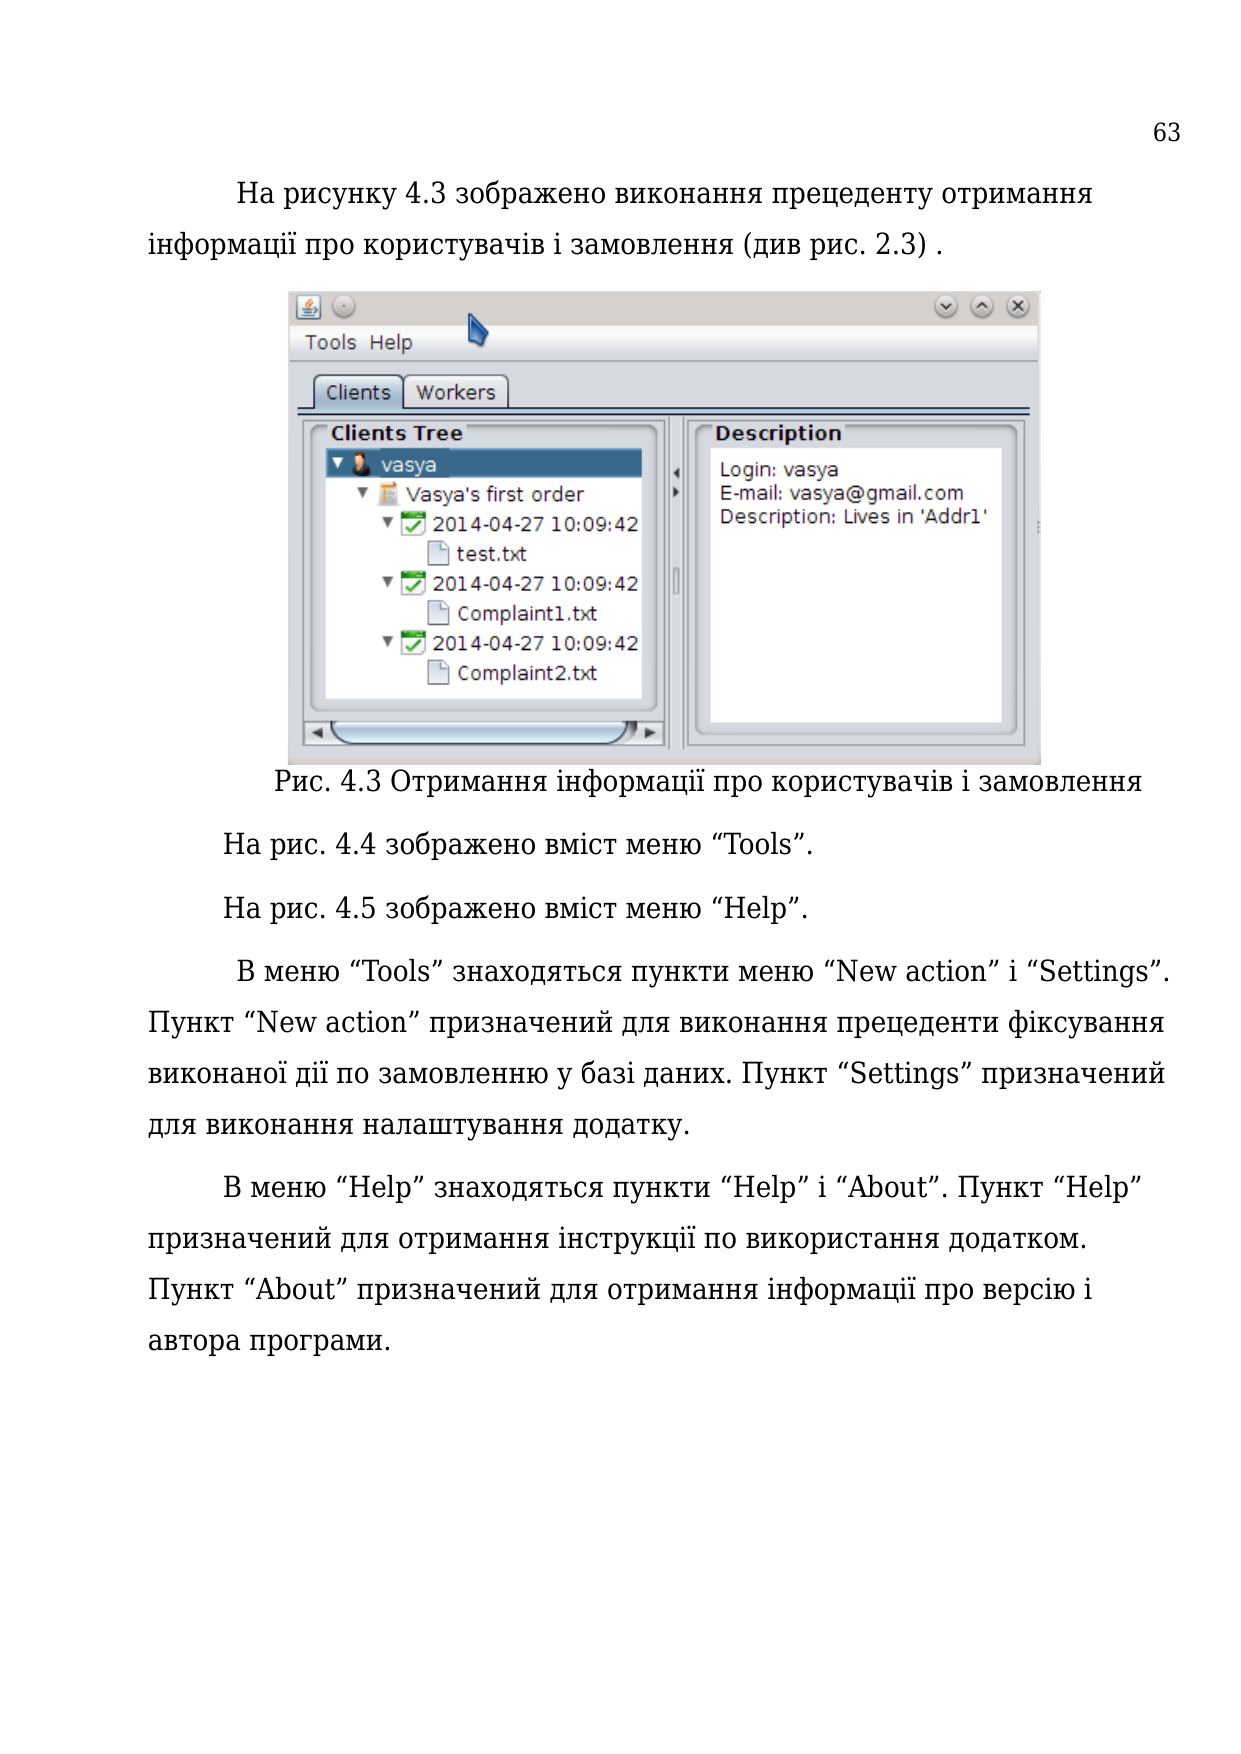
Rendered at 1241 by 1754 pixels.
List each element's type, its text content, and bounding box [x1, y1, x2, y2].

text В меню “Tools” знаходяться пункти меню “New action” і “Settings”. Пункт “New action” призначений для виконання прецеденти фіксування виконаної дії по замовленню у базі даних. Пункт “Settings” призначений для виконання налаштування додатку. [148, 954, 1181, 1141]
text На рис. 4.5 зображено вміст меню “Help”. [148, 891, 1181, 925]
text В меню “Help” знаходяться пункти “Help” і “About”. Пункт “Help” призначений для отримання інструкції по використання додатком. Пункт “About” призначений для отримання інформації про версію і автора програми. [148, 1171, 1181, 1357]
text Рис. 4.3 Отримання інформації про користувачів і замовлення [148, 354, 1181, 798]
text На рисунку 4.3 зображено виконання прецеденту отримання інформації про користувачів і замовлення (див рис. 2.3) . [148, 177, 1181, 262]
picture [287, 291, 1041, 765]
text На рис. 4.4 зображено вміст меню “Tools”. [148, 828, 1181, 862]
